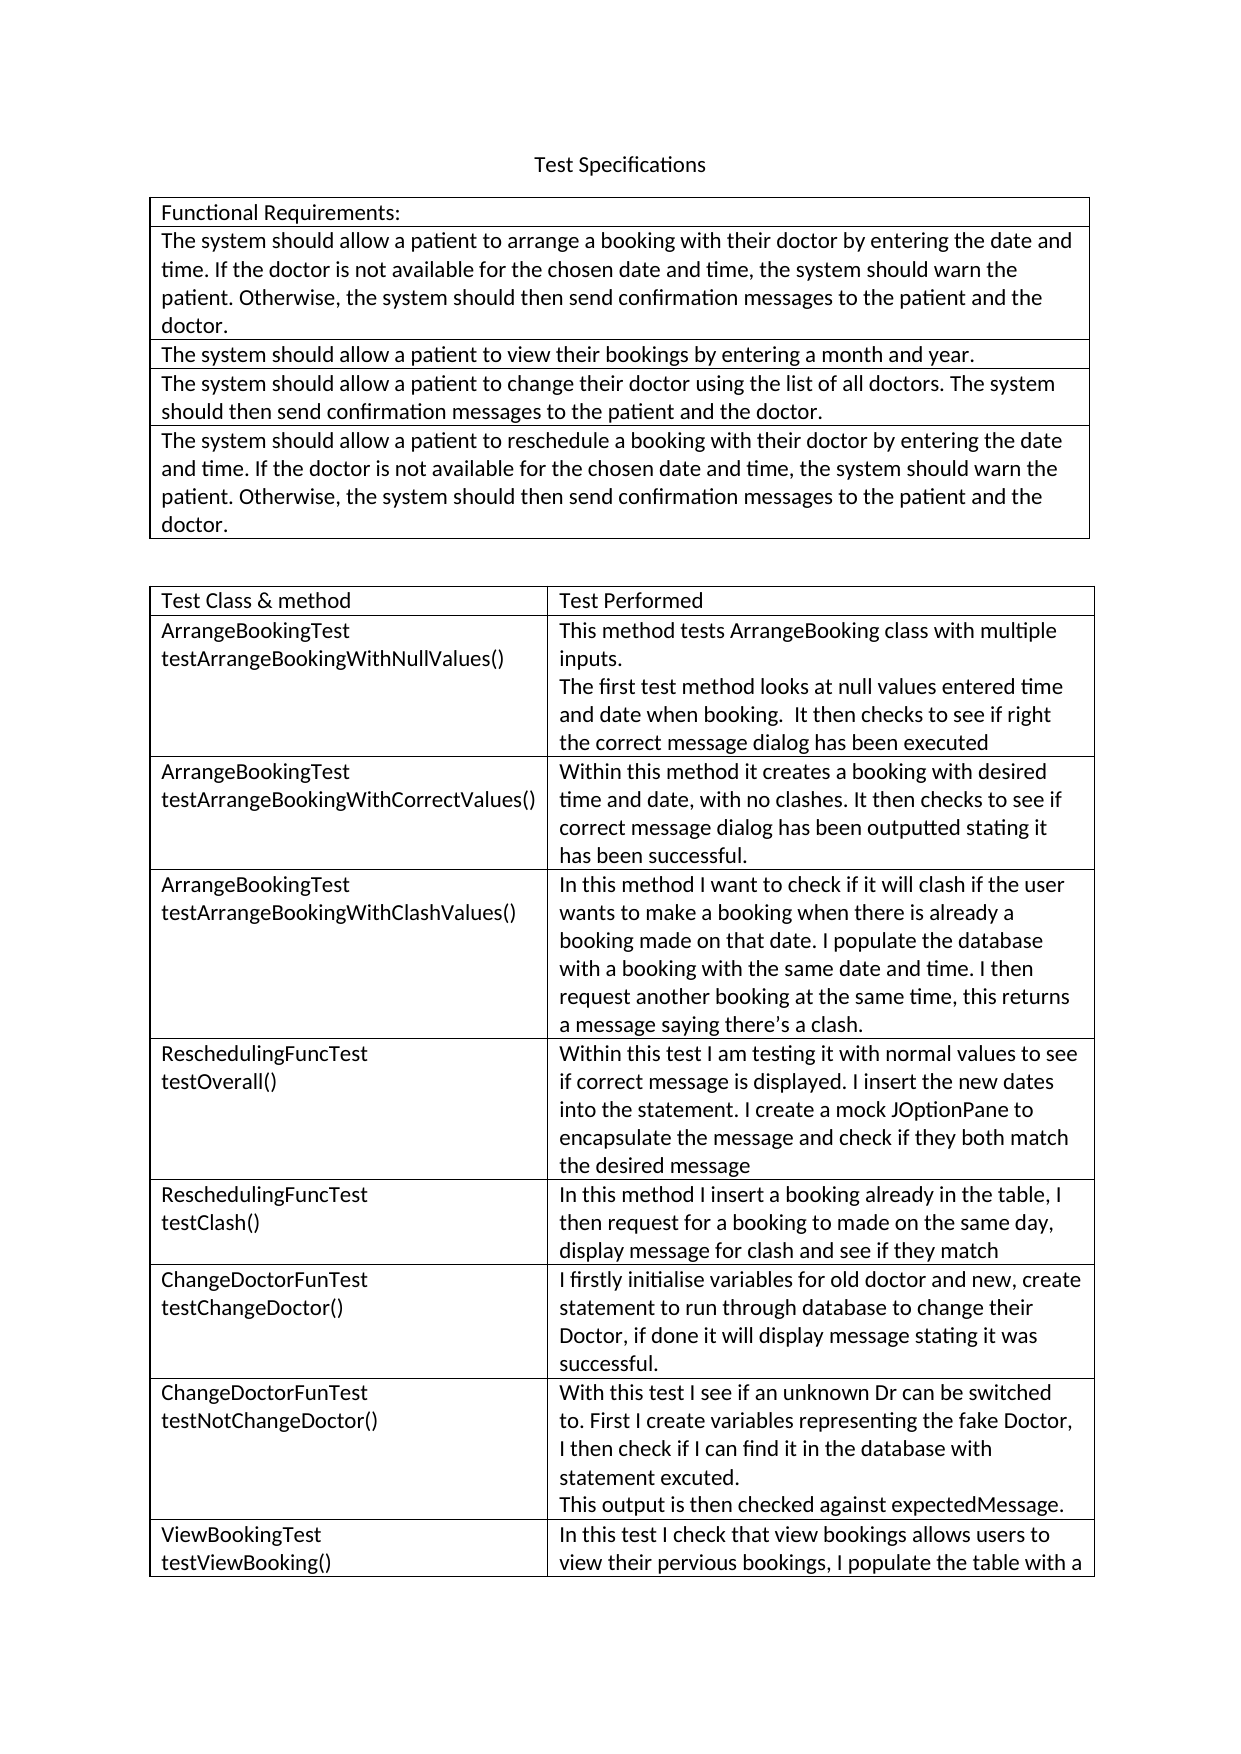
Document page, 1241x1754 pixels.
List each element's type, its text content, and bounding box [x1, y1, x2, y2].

table_header Functional Requirements: [151, 198, 1089, 226]
table_cell This method tests ArrangeBooking class with multiple inputs. The first test method looks at null values entered time and date when booking. It then checks to see if right the correct message dialog has been executed [548, 616, 1094, 756]
table_cell ChangeDoctorFunTest testNotChangeDoctor() [151, 1379, 547, 1519]
table_cell ChangeDoctorFunTest testChangeDoctor() [151, 1265, 547, 1377]
table_cell The system should allow a patient to arrange a booking with their doctor by entering the date and time. If the doctor is not available for the chosen date and time, the system should warn the patient. Otherwise, the system should then send confirmation messages to the patient and the doctor. [151, 227, 1089, 339]
table_cell I firstly initialise variables for old doctor and new, create statement to run through database to change their Doctor, if done it will display message stating it was successful. [548, 1265, 1094, 1377]
table_header Test Performed [548, 587, 1094, 615]
text Test Specifications [150, 150, 1090, 178]
table_header Test Class & method [151, 587, 547, 615]
table_cell Within this test I am testing it with normal values to see if correct message is displayed. I insert the new dates into the statement. I create a mock JOptionPane to encapsulate the message and check if they both match the desired message [548, 1039, 1094, 1179]
table_cell ReschedulingFuncTest testOverall() [151, 1039, 547, 1179]
table_cell ArrangeBookingTest testArrangeBookingWithCorrectValues() [151, 757, 547, 869]
table_cell The system should allow a patient to view their bookings by entering a month and year. [151, 340, 1089, 368]
table_cell Within this method it creates a booking with desired time and date, with no clashes. It then checks to see if correct message dialog has been outputted stating it has been successful. [548, 757, 1094, 869]
table_cell In this method I want to check if it will clash if the user wants to make a booking when there is already a booking made on that date. I populate the database with a booking with the same date and time. I then request another booking at the same time, this returns a message saying there’s a clash. [548, 870, 1094, 1038]
table_cell The system should allow a patient to reschedule a booking with their doctor by entering the date and time. If the doctor is not available for the chosen date and time, the system should warn the patient. Otherwise, the system should then send confirmation messages to the patient and the doctor. [151, 426, 1089, 538]
table_cell ReschedulingFuncTest testClash() [151, 1180, 547, 1264]
table_cell In this test I check that view bookings allows users to view their pervious bookings, I populate the table with a [548, 1520, 1094, 1576]
table_cell With this test I see if an unknown Dr can be switched to. First I create variables representing the fake Doctor, I then check if I can find it in the database with statement excuted. This output is then checked against expectedMessage. [548, 1379, 1094, 1519]
table_cell In this method I insert a booking already in the table, I then request for a booking to made on the same day, display message for clash and see if they match [548, 1180, 1094, 1264]
table_cell ArrangeBookingTest testArrangeBookingWithNullValues() [151, 616, 547, 756]
table_cell ViewBookingTest testViewBooking() [151, 1520, 547, 1576]
table_cell ArrangeBookingTest testArrangeBookingWithClashValues() [151, 870, 547, 1038]
table_cell The system should allow a patient to change their doctor using the list of all doctors. The system should then send confirmation messages to the patient and the doctor. [151, 369, 1089, 425]
